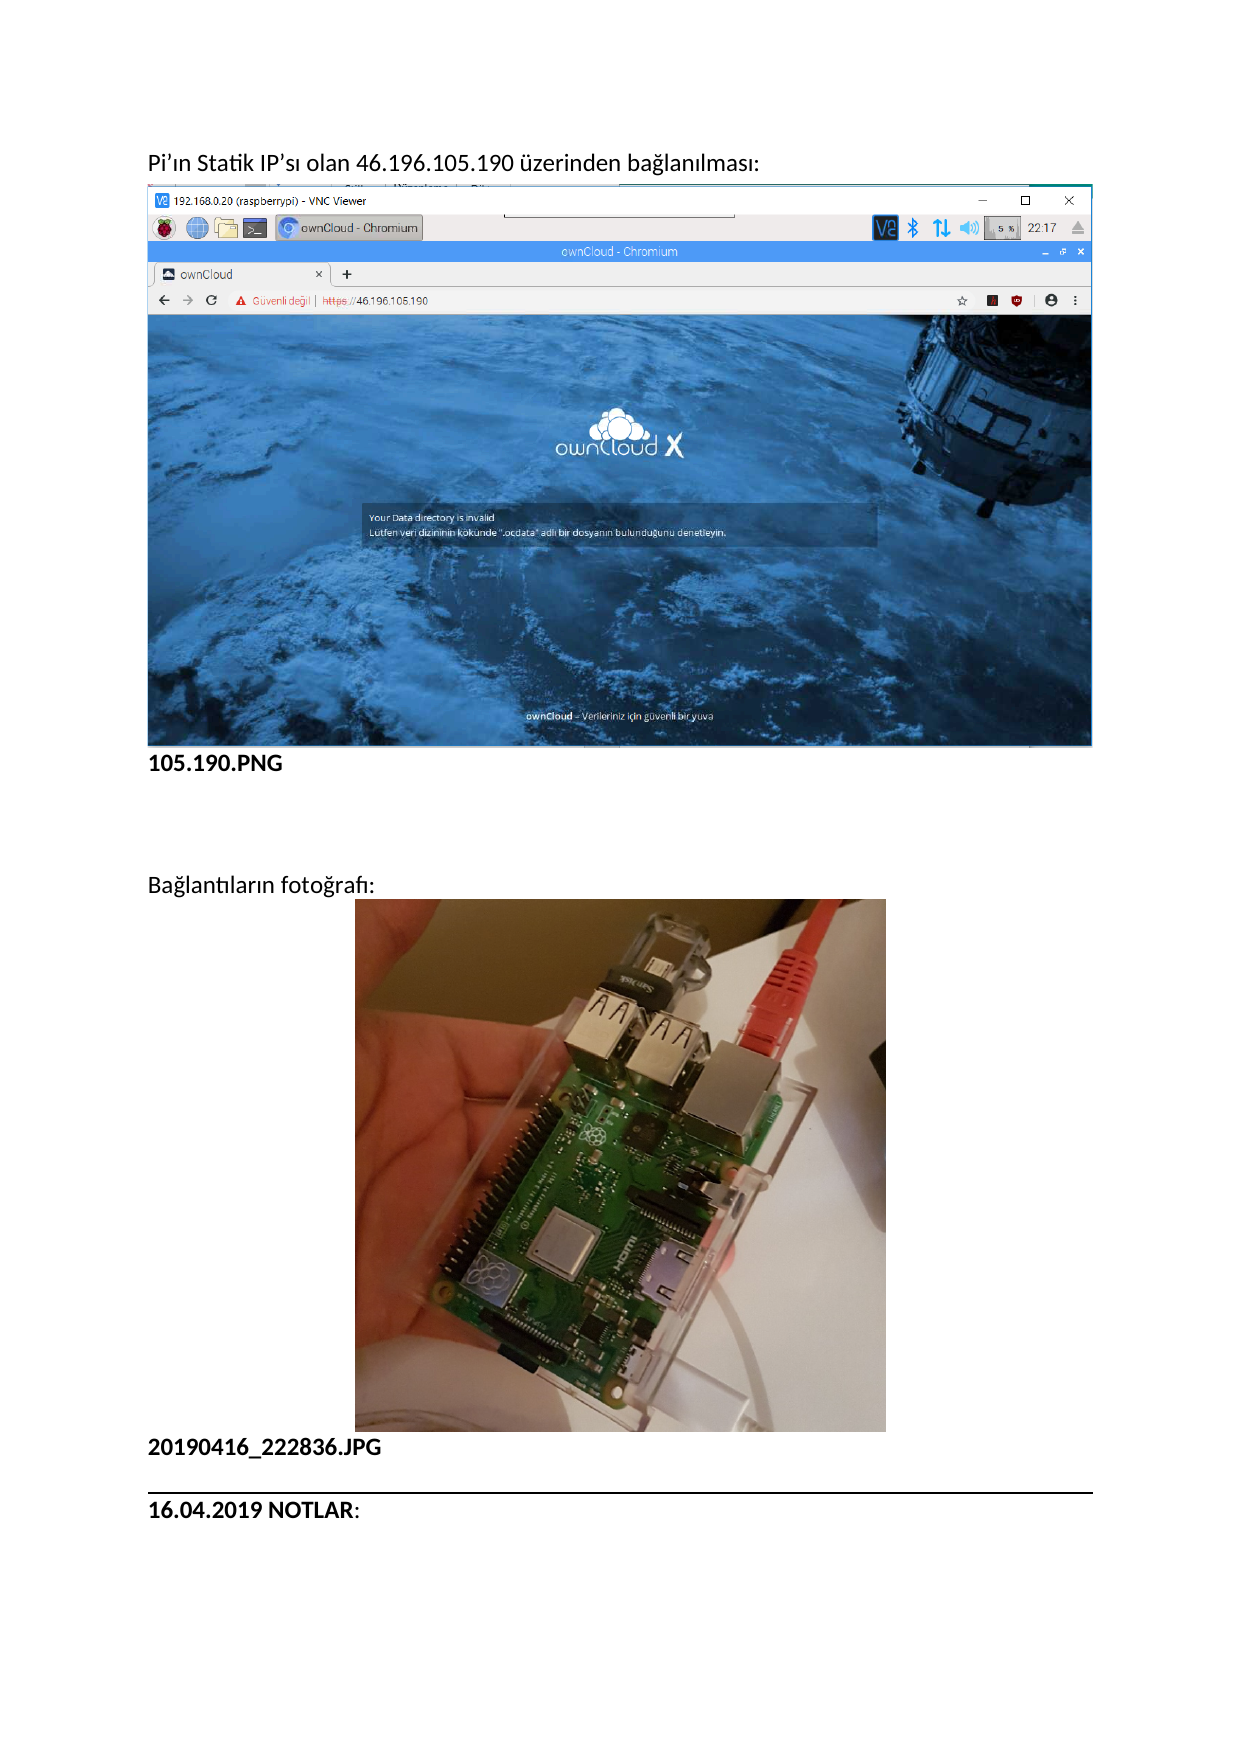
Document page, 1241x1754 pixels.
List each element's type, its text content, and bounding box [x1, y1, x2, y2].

text 20190416_222836.JPG [148, 1431, 1093, 1462]
text [148, 178, 1093, 184]
text Bağlantıların fotoğrafı: [148, 869, 1093, 900]
text 105.190.PNG [148, 748, 1093, 778]
text 16.04.2019 NOTLAR: [148, 1494, 1093, 1524]
text Pi’ın Statik IP’sı olan 46.196.105.190 üzerinden bağlanılması: [148, 148, 1093, 178]
